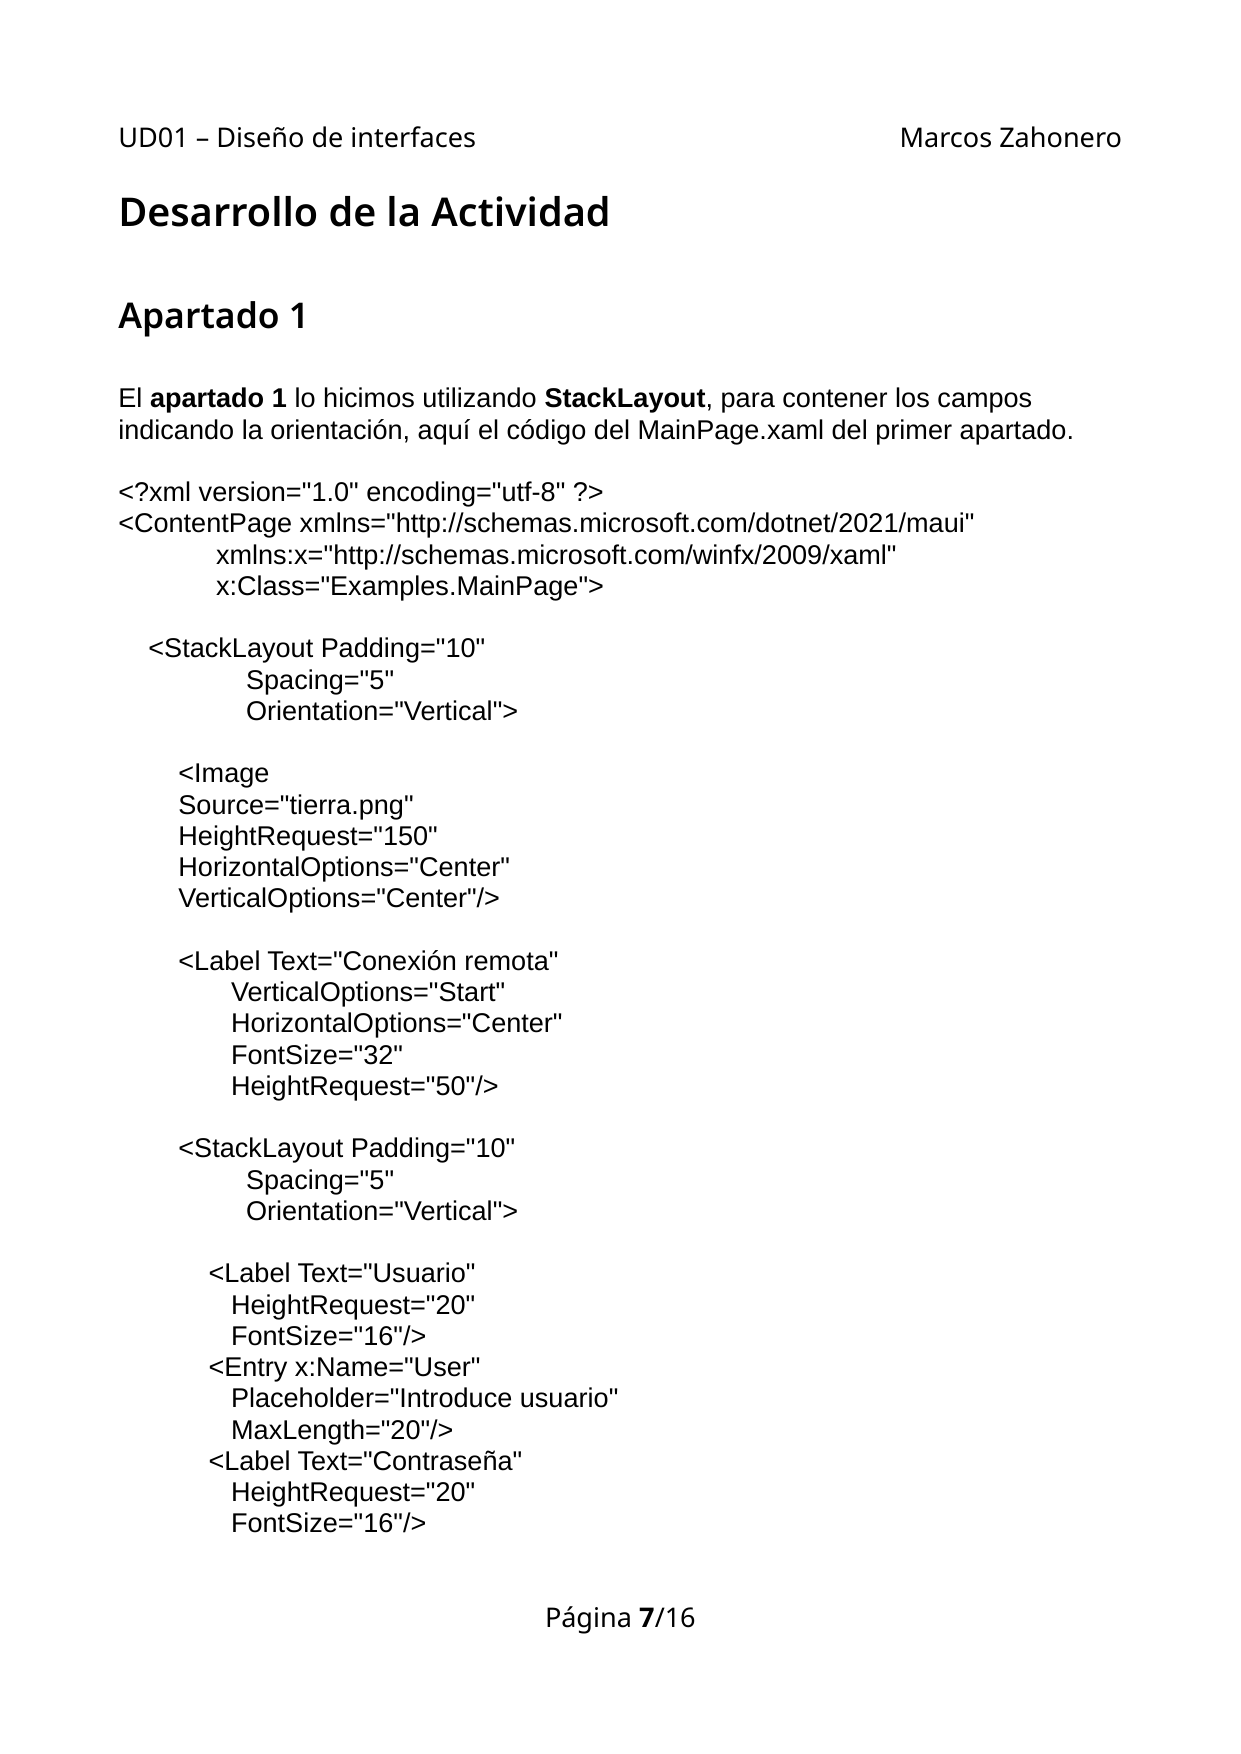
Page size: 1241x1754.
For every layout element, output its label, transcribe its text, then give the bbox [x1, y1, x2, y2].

text x:Class="Examples.MainPage"> [118, 570, 1122, 601]
text Spacing="5" [118, 1164, 1122, 1195]
text HeightRequest="20" [118, 1476, 1122, 1507]
text FontSize="16"/> [118, 1320, 1122, 1351]
text HorizontalOptions="Center" [118, 1007, 1122, 1039]
subtitle Apartado 1 [118, 291, 1122, 339]
text Orientation="Vertical"> [118, 695, 1122, 726]
text FontSize="16"/> [118, 1507, 1122, 1539]
text HorizontalOptions="Center" [118, 851, 1122, 882]
text <Entry x:Name="User" [118, 1351, 1122, 1382]
text HeightRequest="20" [118, 1289, 1122, 1320]
text <StackLayout Padding="10" [118, 632, 1122, 664]
text <StackLayout Padding="10" [118, 1132, 1122, 1164]
text VerticalOptions="Center"/> [118, 882, 1122, 914]
text xmlns:x="http://schemas.microsoft.com/winfx/2009/xaml" [118, 539, 1122, 570]
text MaxLength="20"/> [118, 1414, 1122, 1445]
text <Label Text="Usuario" [118, 1257, 1122, 1289]
text HeightRequest="150" [118, 820, 1122, 851]
subtitle Desarrollo de la Actividad [118, 184, 1122, 238]
text HeightRequest="50"/> [118, 1070, 1122, 1101]
text <Label Text="Conexión remota" [118, 945, 1122, 976]
text Placeholder="Introduce usuario" [118, 1382, 1122, 1414]
text <Image [118, 757, 1122, 789]
text Source="tierra.png" [118, 789, 1122, 820]
text Orientation="Vertical"> [118, 1195, 1122, 1226]
text El apartado 1 lo hicimos utilizando StackLayout, para contener los campos indicando la orientación, aquí el código del MainPage.xaml del primer apartado. [118, 382, 1122, 445]
text <?xml version="1.0" encoding="utf-8" ?> [118, 476, 1122, 507]
text FontSize="32" [118, 1039, 1122, 1070]
text <ContentPage xmlns="http://schemas.microsoft.com/dotnet/2021/maui" [118, 507, 1122, 539]
text Spacing="5" [118, 664, 1122, 695]
text <Label Text="Contraseña" [118, 1445, 1122, 1476]
text VerticalOptions="Start" [118, 976, 1122, 1007]
